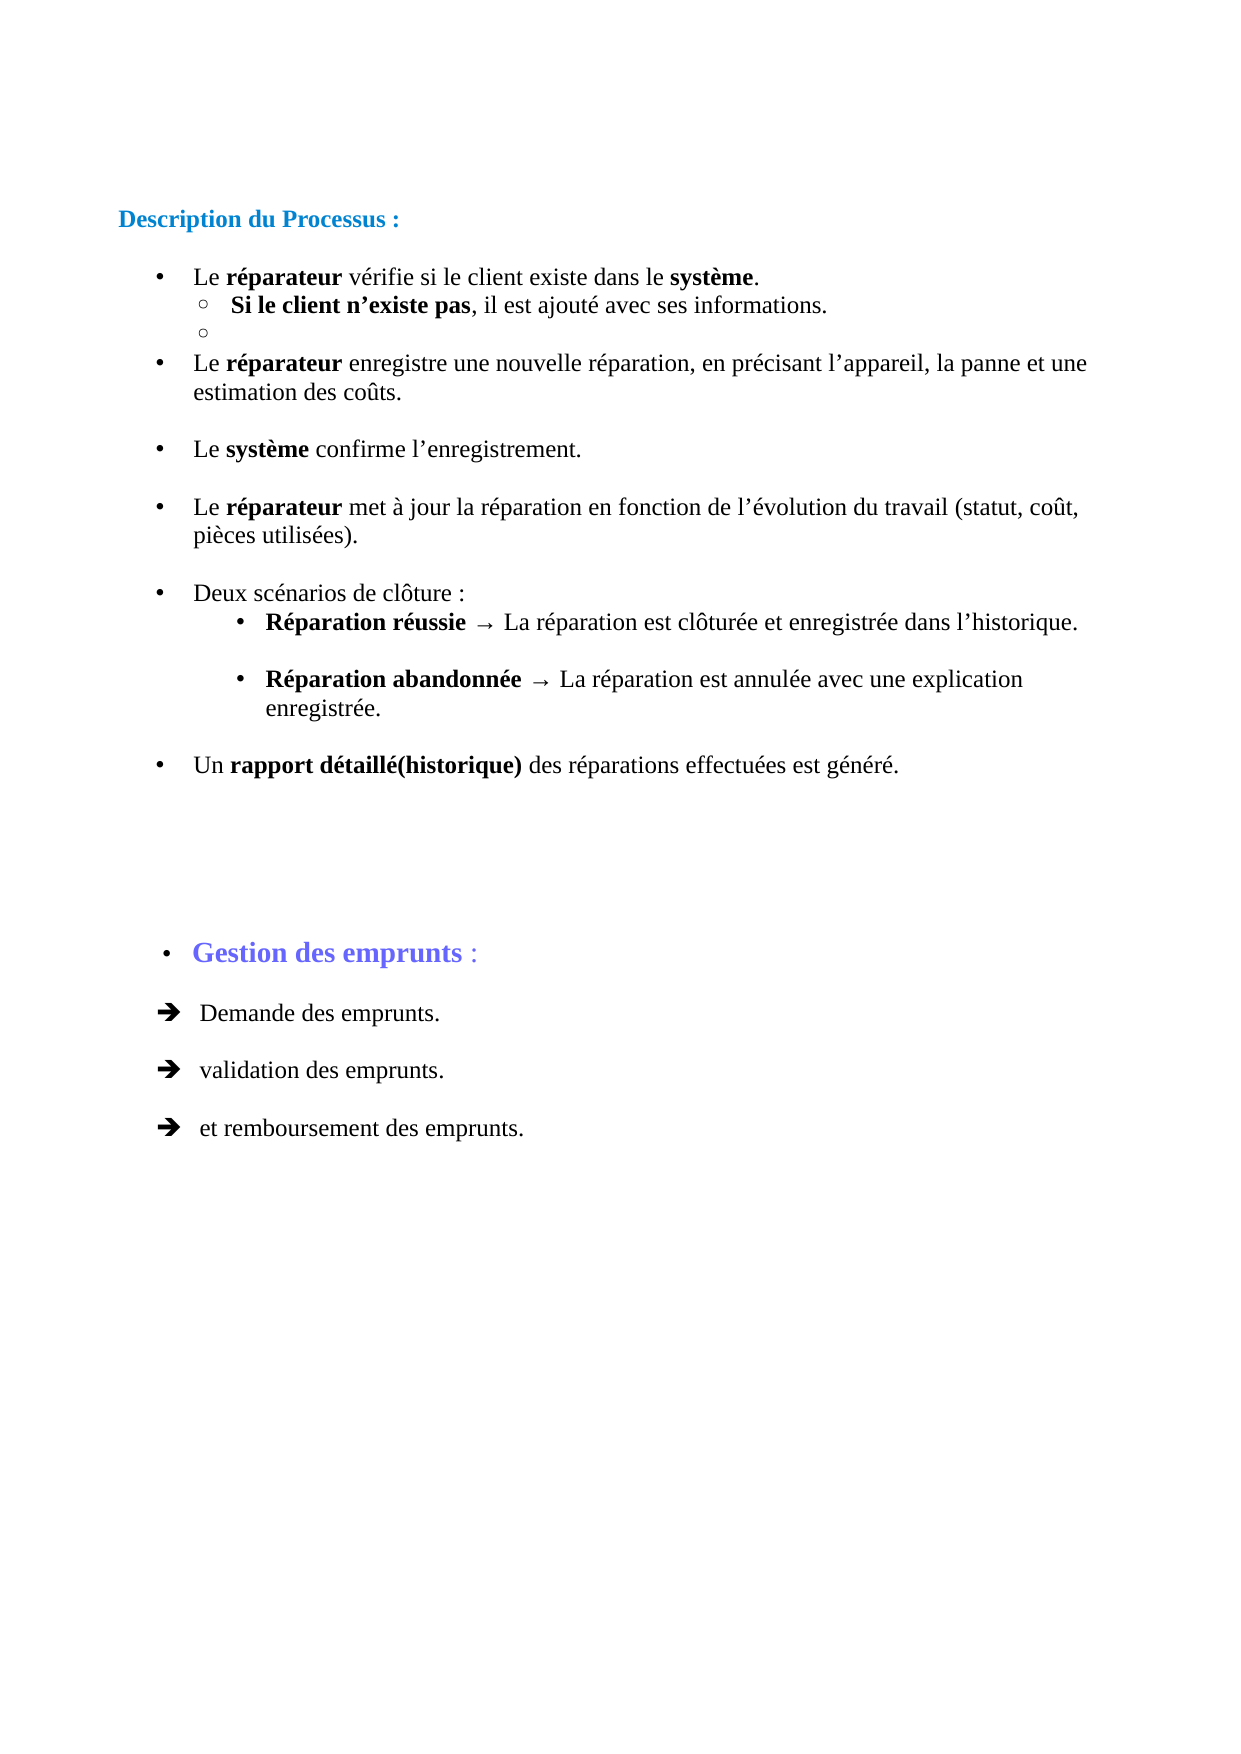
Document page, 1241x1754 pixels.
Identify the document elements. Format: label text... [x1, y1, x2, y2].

list Le réparateur vérifie si le client existe dans le système. [156, 262, 1122, 291]
list Deux scénarios de clôture : [156, 578, 1122, 607]
list validation des emprunts. [156, 1055, 1122, 1084]
list Gestion des emprunts : [162, 936, 1122, 969]
list Réparation réussie → La réparation est clôturée et enregistrée dans l’historique. [236, 607, 1122, 636]
list et remboursement des emprunts. [156, 1113, 1122, 1142]
list Le système confirme l’enregistrement. [156, 434, 1122, 463]
list Un rapport détaillé(historique) des réparations effectuées est généré. [156, 751, 1122, 779]
list Si le client n’existe pas, il est ajouté avec ses informations. [193, 291, 1122, 319]
text Description du Processus : [118, 204, 1122, 233]
list Le réparateur enregistre une nouvelle réparation, en précisant l’appareil, la panne et une estimation des coûts. [156, 348, 1122, 406]
list Le réparateur met à jour la réparation en fonction de l’évolution du travail (statut, coût, pièces utilisées). [156, 492, 1122, 549]
list Demande des emprunts. [156, 998, 1122, 1027]
list Réparation abandonnée → La réparation est annulée avec une explication enregistrée. [236, 664, 1122, 722]
